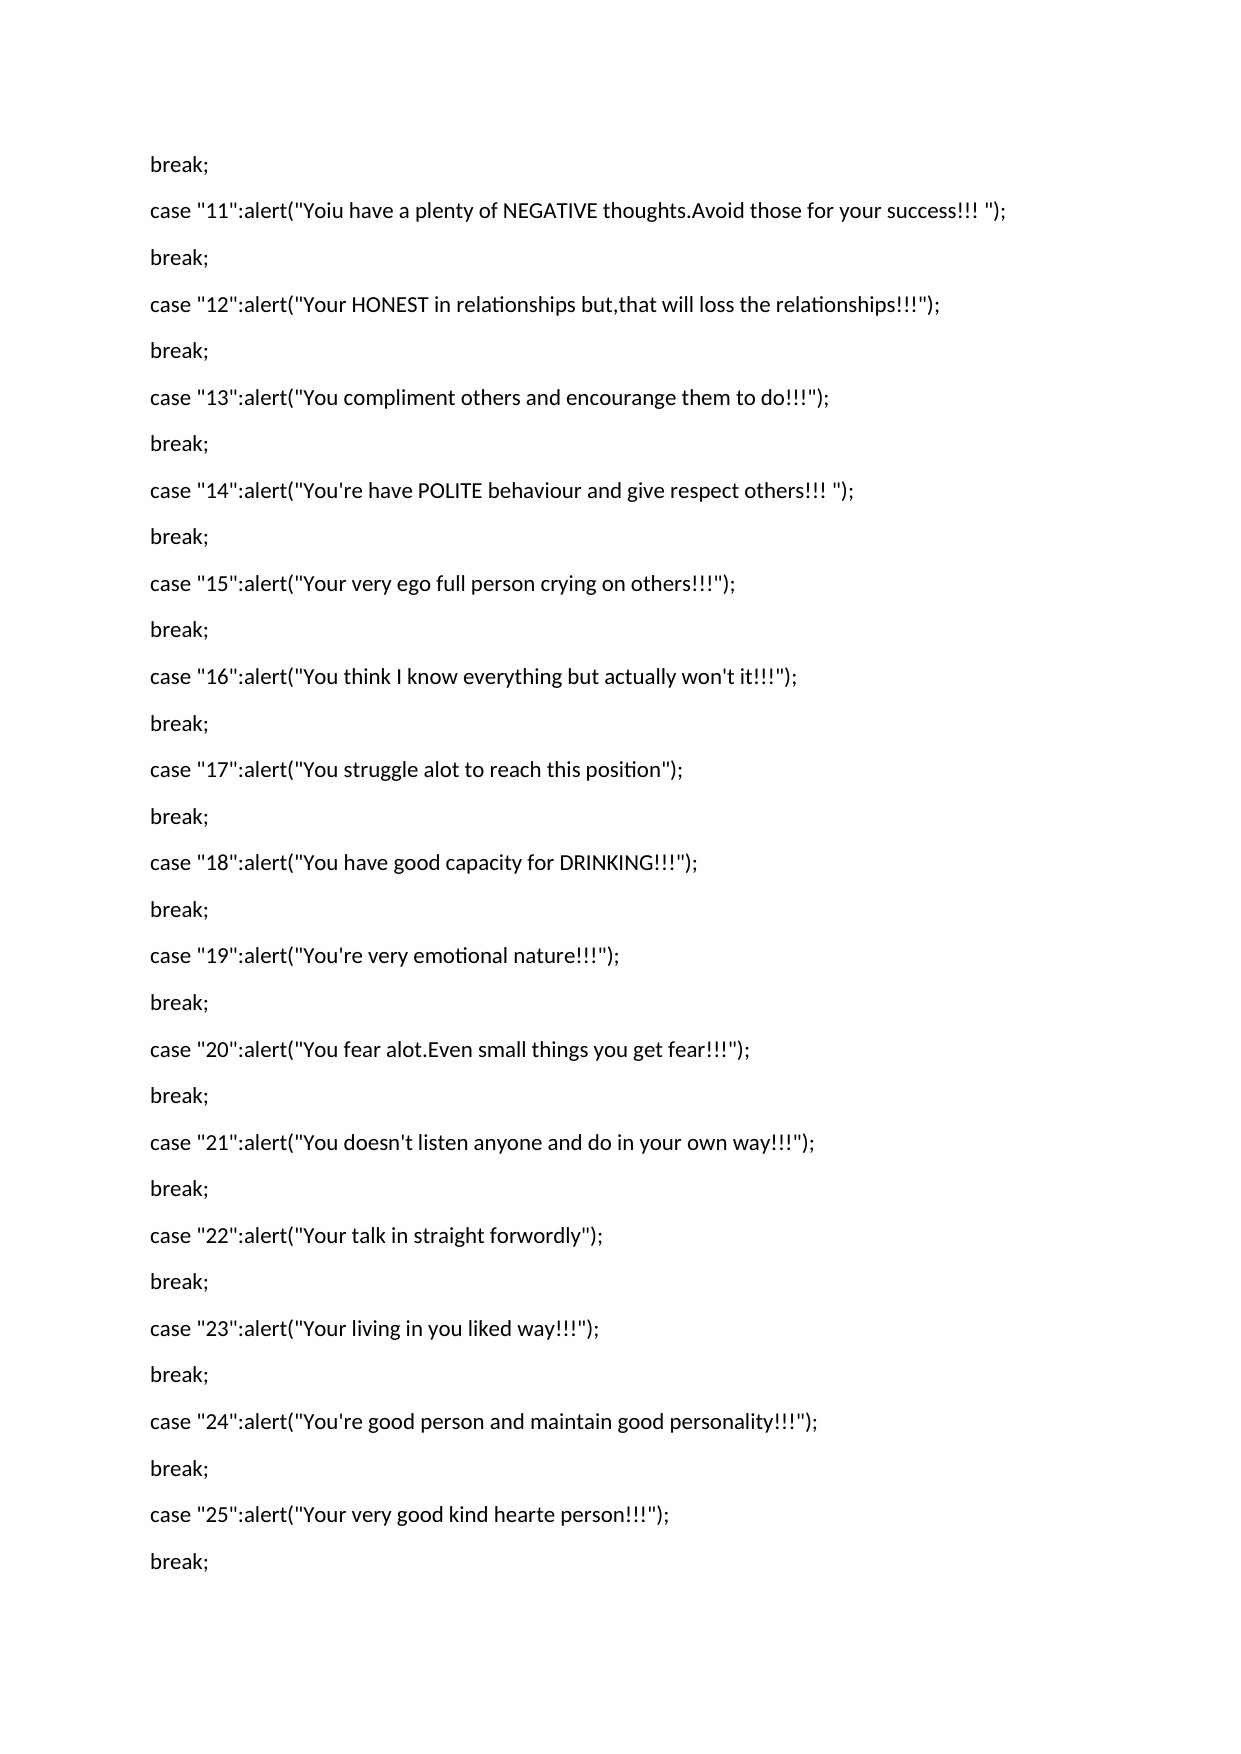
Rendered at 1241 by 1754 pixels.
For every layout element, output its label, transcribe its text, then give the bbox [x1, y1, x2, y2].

text case "18":alert("You have good capacity for DRINKING!!!"); [150, 848, 1090, 876]
text break; [150, 1267, 1090, 1296]
text break; [150, 988, 1090, 1016]
text break; [150, 150, 1090, 178]
text case "24":alert("You're good person and maintain good personality!!!"); [150, 1407, 1090, 1435]
text break; [150, 802, 1090, 830]
text break; [150, 616, 1090, 644]
text case "13":alert("You compliment others and encourange them to do!!!"); [150, 383, 1090, 411]
text case "17":alert("You struggle alot to reach this position"); [150, 755, 1090, 783]
text case "22":alert("Your talk in straight forwordly"); [150, 1221, 1090, 1249]
text case "15":alert("Your very ego full person crying on others!!!"); [150, 569, 1090, 597]
text break; [150, 429, 1090, 457]
text break; [150, 1547, 1090, 1575]
text break; [150, 522, 1090, 551]
text break; [150, 1454, 1090, 1482]
text case "12":alert("Your HONEST in relationships but,that will loss the relationships!!!"); [150, 290, 1090, 318]
text case "14":alert("You're have POLITE behaviour and give respect others!!! "); [150, 476, 1090, 504]
text case "19":alert("You're very emotional nature!!!"); [150, 942, 1090, 969]
text case "11":alert("Yoiu have a plenty of NEGATIVE thoughts.Avoid those for your success!!! "); [150, 197, 1090, 224]
text break; [150, 895, 1090, 923]
text case "25":alert("Your very good kind hearte person!!!"); [150, 1500, 1090, 1528]
text break; [150, 336, 1090, 364]
text case "23":alert("Your living in you liked way!!!"); [150, 1314, 1090, 1342]
text break; [150, 1174, 1090, 1202]
text break; [150, 709, 1090, 737]
text case "21":alert("You doesn't listen anyone and do in your own way!!!"); [150, 1128, 1090, 1156]
text case "20":alert("You fear alot.Even small things you get fear!!!"); [150, 1035, 1090, 1063]
text break; [150, 1361, 1090, 1389]
text case "16":alert("You think I know everything but actually won't it!!!"); [150, 662, 1090, 690]
text break; [150, 243, 1090, 271]
text break; [150, 1081, 1090, 1109]
